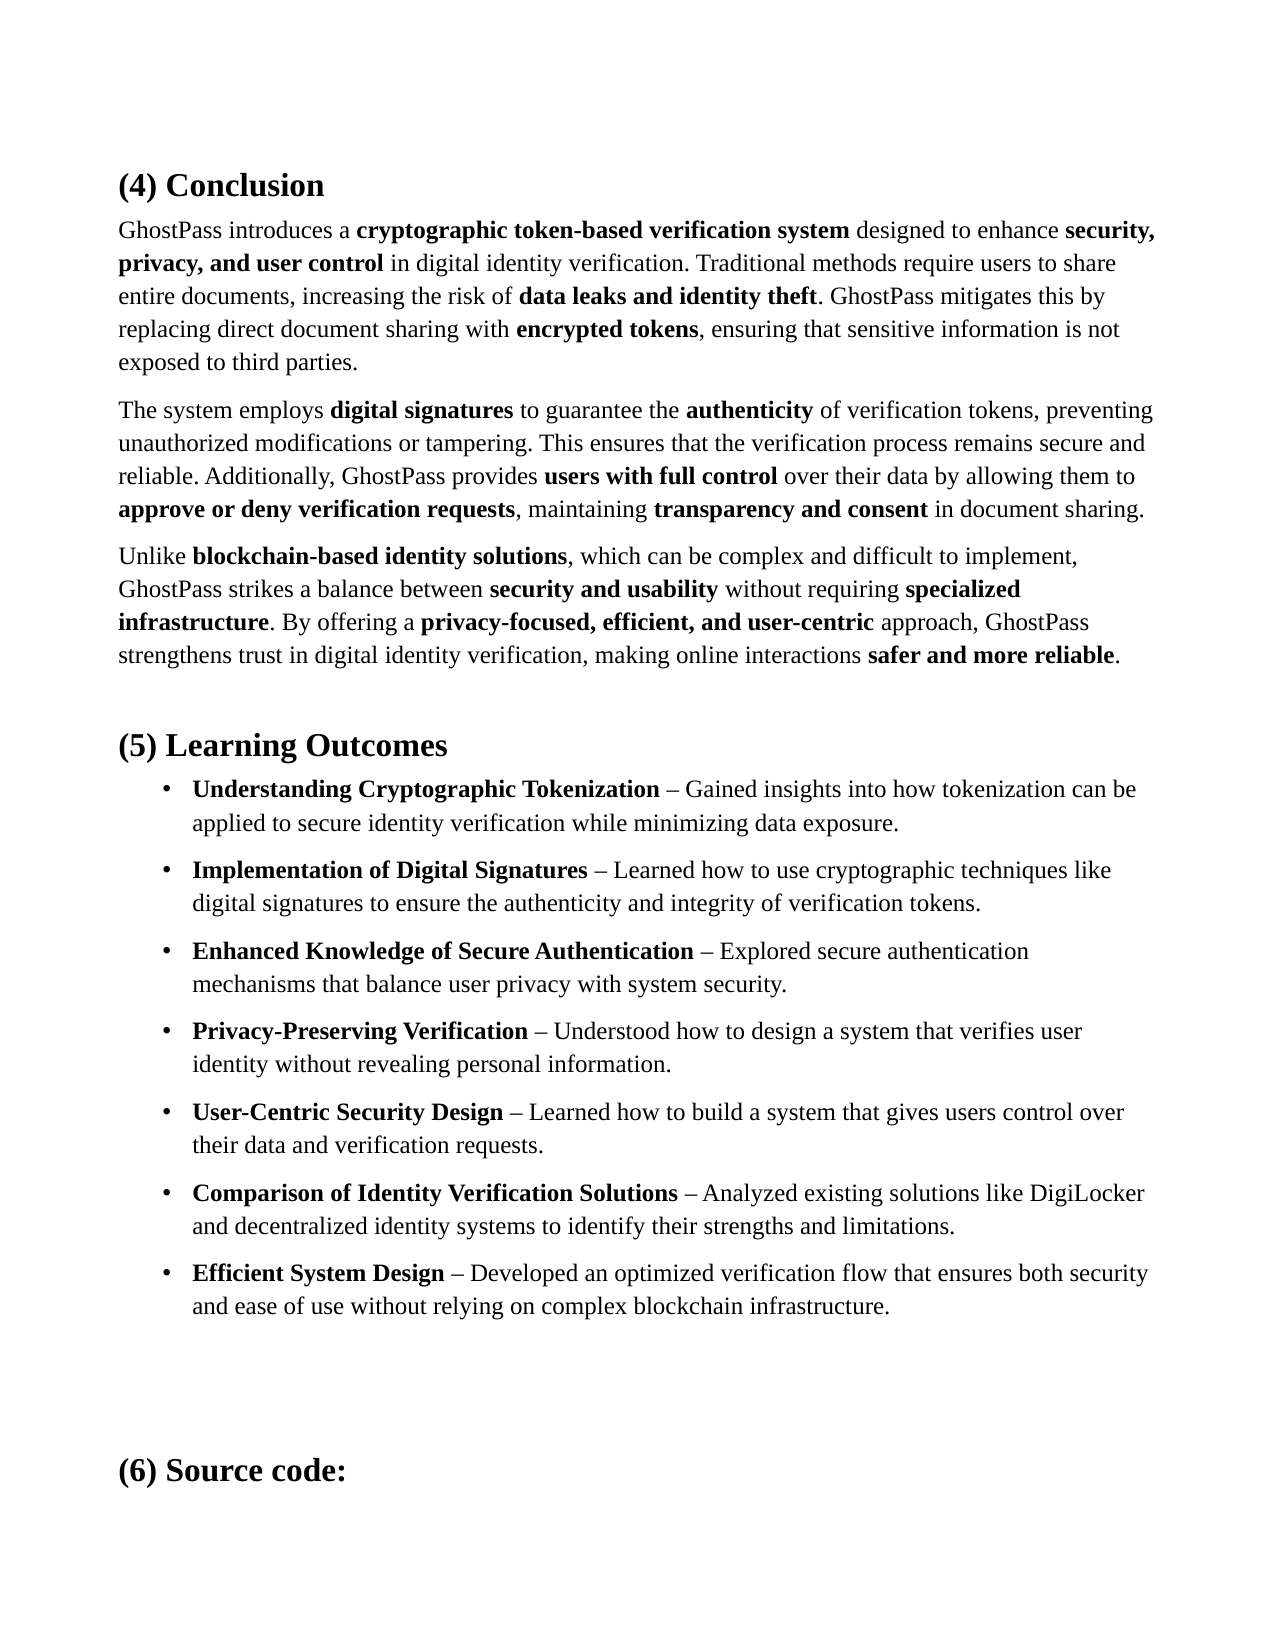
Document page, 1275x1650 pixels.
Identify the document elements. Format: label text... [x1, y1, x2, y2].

list Implementation of Digital Signatures – Learned how to use cryptographic techniques like digital signatures to ensure the authenticity and integrity of verification tokens. [162, 855, 1157, 917]
list Privacy-Preserving Verification – Understood how to design a system that verifies user identity without revealing personal information. [162, 1016, 1157, 1078]
list Efficient System Design – Developed an optimized verification flow that ensures both security and ease of use without relying on complex blockchain infrastructure. [162, 1258, 1157, 1320]
list Enhanced Knowledge of Secure Authentication – Explored secure authentication mechanisms that balance user privacy with system security. [162, 936, 1157, 998]
list Learning Outcomes [118, 725, 1157, 763]
list Comparison of Identity Verification Solutions – Analyzed existing solutions like DigiLocker and decentralized identity systems to identify their strengths and limitations. [162, 1178, 1157, 1239]
text Unlike blockchain-based identity solutions, which can be complex and difficult to implement, GhostPass strikes a balance between security and usability without requiring specialized infrastructure. By offering a privacy-focused, efficient, and user-centric approach, GhostPass strengthens trust in digital identity verification, making online interactions safer and more reliable. [118, 541, 1157, 669]
text GhostPass introduces a cryptographic token-based verification system designed to enhance security, privacy, and user control in digital identity verification. Traditional methods require users to share entire documents, increasing the risk of data leaks and identity theft. GhostPass mitigates this by replacing direct document sharing with encrypted tokens, ensuring that sensitive information is not exposed to third parties. [118, 215, 1157, 376]
text The system employs digital signatures to guarantee the authenticity of verification tokens, preventing unauthorized modifications or tampering. This ensures that the verification process remains secure and reliable. Additionally, GhostPass provides users with full control over their data by allowing them to approve or deny verification requests, maintaining transparency and consent in document sharing. [118, 395, 1157, 523]
list Conclusion [118, 166, 1157, 204]
list Source code: [118, 1450, 1157, 1488]
list Understanding Cryptographic Tokenization – Gained insights into how tokenization can be applied to secure identity verification while minimizing data exposure. [162, 774, 1157, 836]
list User-Centric Security Design – Learned how to build a system that gives users control over their data and verification requests. [162, 1097, 1157, 1159]
